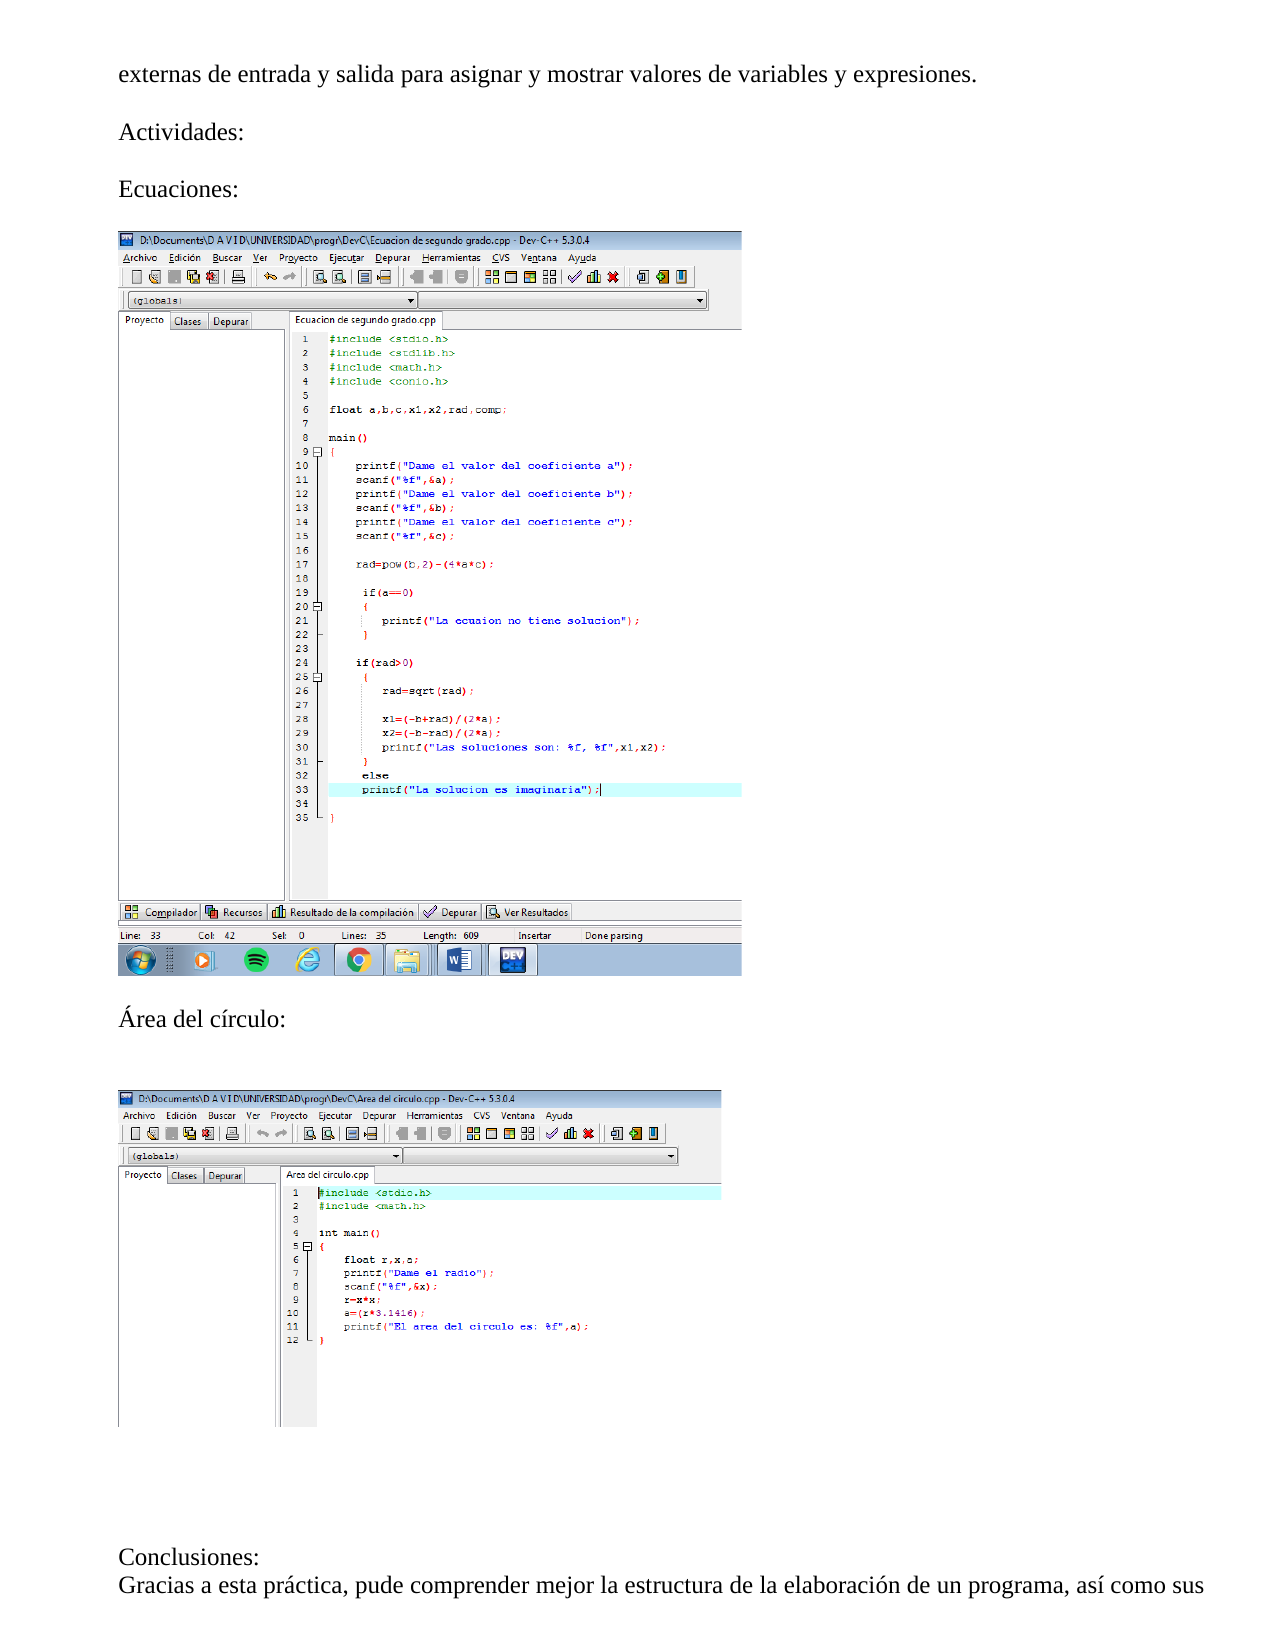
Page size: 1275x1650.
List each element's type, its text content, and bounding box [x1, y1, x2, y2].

text externas de entrada y salida para asignar y mostrar valores de variables y expresiones. [118, 59, 1205, 88]
text Conclusiones: [118, 1542, 1205, 1570]
text Ecuaciones: [118, 174, 1205, 203]
text Área del círculo: [118, 1004, 1205, 1033]
text Gracias a esta práctica, pude comprender mejor la estructura de la elaboración de un programa, así como sus [118, 1570, 1205, 1599]
text Actividades: [118, 117, 1205, 145]
